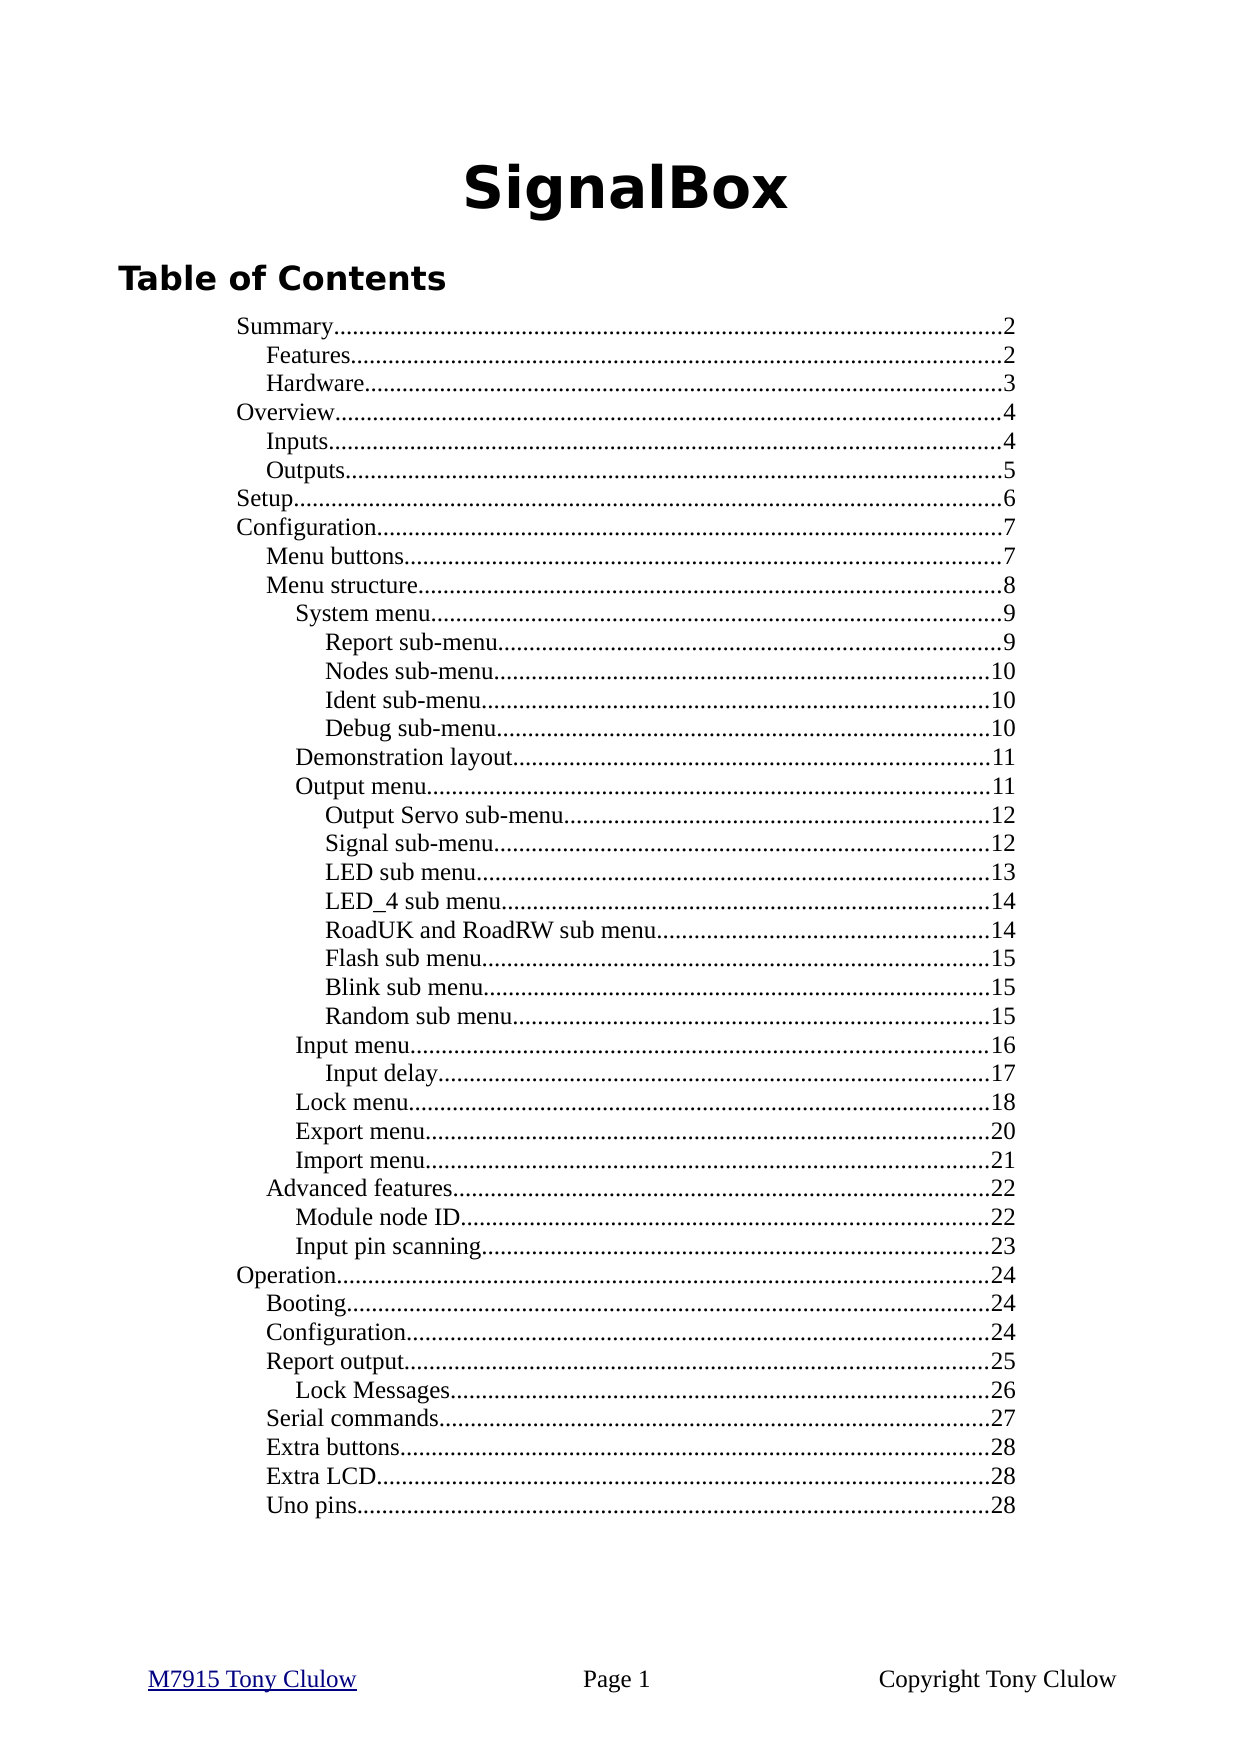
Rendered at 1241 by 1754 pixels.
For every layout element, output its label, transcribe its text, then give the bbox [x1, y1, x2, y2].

text Import menu 21 [177, 1145, 1134, 1173]
text Signal sub-menu 12 [207, 828, 1134, 857]
text LED_4 sub menu 14 [207, 886, 1134, 915]
text Configuration 24 [148, 1317, 1134, 1346]
text Module node ID 22 [177, 1202, 1134, 1231]
text Operation 24 [118, 1260, 1134, 1288]
text LED sub menu 13 [207, 857, 1134, 886]
text Output menu 11 [177, 771, 1134, 800]
text Configuration 7 [118, 512, 1134, 541]
text Hardware 3 [148, 368, 1134, 397]
text Extra LCD 28 [148, 1461, 1134, 1490]
text Summary 2 [118, 311, 1134, 340]
text Menu buttons 7 [148, 541, 1134, 570]
text Debug sub-menu 10 [207, 713, 1134, 742]
text Lock menu 18 [177, 1087, 1134, 1116]
text Demonstration layout 11 [177, 742, 1134, 771]
subtitle Table of Contents [118, 260, 1134, 298]
text Booting 24 [148, 1288, 1134, 1317]
text Nodes sub-menu 10 [207, 656, 1134, 685]
text Advanced features 22 [148, 1173, 1134, 1202]
title SignalBox [118, 154, 1134, 222]
text Random sub menu 15 [207, 1001, 1134, 1030]
text Features 2 [148, 340, 1134, 368]
text Setup 6 [118, 483, 1134, 512]
text Outputs 5 [148, 455, 1134, 483]
text RoadUK and RoadRW sub menu 14 [207, 915, 1134, 943]
text Lock Messages 26 [177, 1375, 1134, 1403]
text Uno pins. 28 [148, 1490, 1134, 1518]
text Overview 4 [118, 397, 1134, 426]
text Report output 25 [148, 1346, 1134, 1375]
text Export menu 20 [177, 1116, 1134, 1145]
text Input menu 16 [177, 1030, 1134, 1058]
text Extra buttons 28 [148, 1432, 1134, 1461]
text Flash sub menu 15 [207, 943, 1134, 972]
text Serial commands 27 [148, 1403, 1134, 1432]
text Report sub-menu 9 [207, 627, 1134, 656]
text Inputs 4 [148, 426, 1134, 455]
text Menu structure 8 [148, 570, 1134, 598]
text Ident sub-menu 10 [207, 685, 1134, 713]
text Output Servo sub-menu 12 [207, 800, 1134, 828]
text Input pin scanning 23 [177, 1231, 1134, 1260]
text System menu 9 [177, 598, 1134, 627]
text Blink sub menu 15 [207, 972, 1134, 1001]
text Input delay 17 [207, 1058, 1134, 1087]
